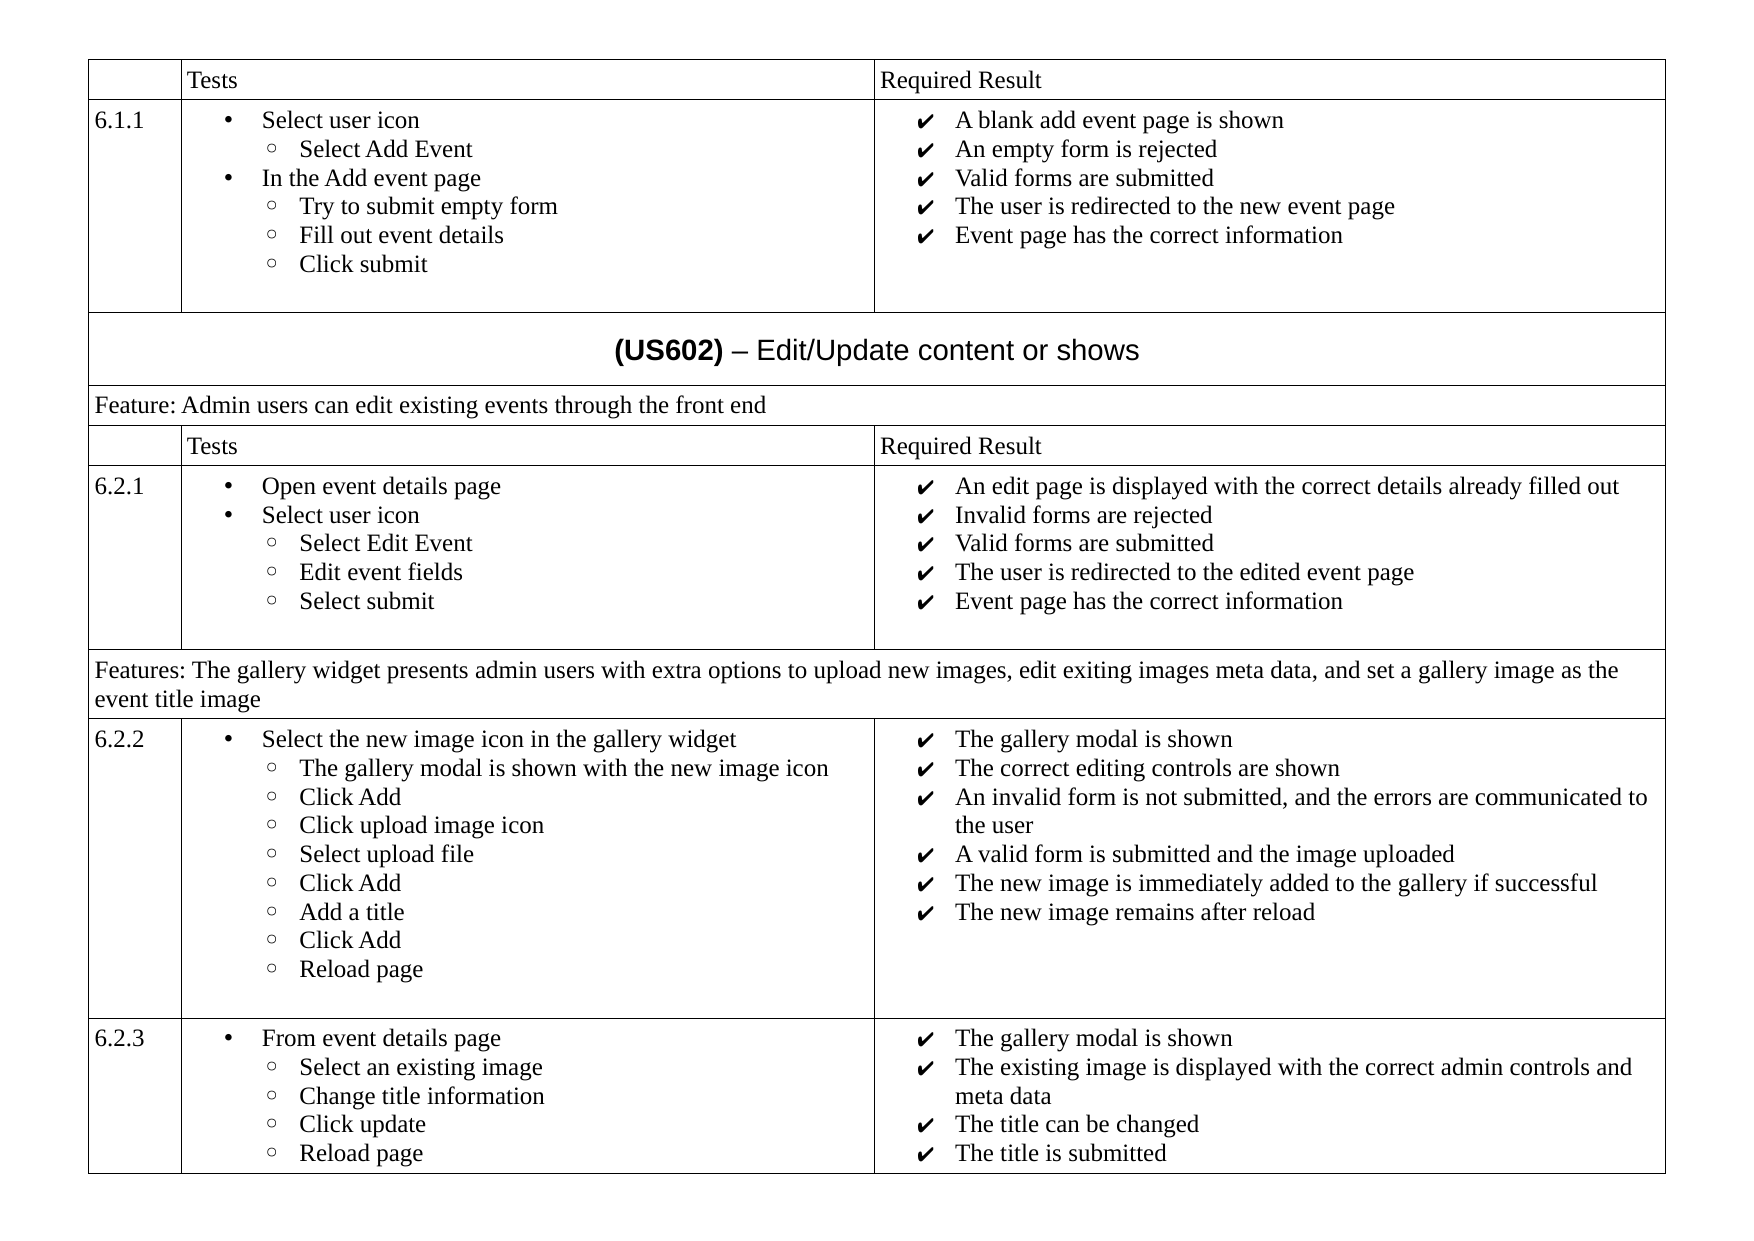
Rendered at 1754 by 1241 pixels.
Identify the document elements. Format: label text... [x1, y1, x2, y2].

table_cell A blank add event page is shown An empty form is rejected Valid forms are submitted The user is redirected to the new event page Event page has the correct information [875, 100, 1665, 312]
table_cell From event details page Select an existing image Change title information Click update Reload page [182, 1019, 874, 1173]
table_cell Features: The gallery widget presents admin users with extra options to upload new images, edit exiting images meta data, and set a gallery image as the event title image [89, 650, 1665, 718]
table_cell 6.2.1 [89, 466, 181, 649]
table_cell 6.1.1 [89, 100, 181, 312]
table_cell [89, 426, 181, 465]
table_cell [89, 60, 181, 99]
table_cell 6.2.2 [89, 719, 181, 1017]
table_cell Select user icon Select Add Event In the Add event page Try to submit empty form Fill out event details Click submit [182, 100, 874, 312]
table_cell The gallery modal is shown The existing image is displayed with the correct admin controls and meta data The title can be changed The title is submitted New title persists [875, 1019, 1665, 1173]
table_cell The gallery modal is shown The correct editing controls are shown An invalid form is not submitted, and the errors are communicated to the user A valid form is submitted and the image uploaded The new image is immediately added to the gallery if successful The new image remains after reload [875, 719, 1665, 1017]
table_cell Required Result [875, 426, 1665, 465]
table_cell Tests [182, 426, 874, 465]
table_cell Tests [182, 60, 874, 99]
table_cell An edit page is displayed with the correct details already filled out Invalid forms are rejected Valid forms are submitted The user is redirected to the edited event page Event page has the correct information [875, 466, 1665, 649]
table_cell Select the new image icon in the gallery widget The gallery modal is shown with the new image icon Click Add Click upload image icon Select upload file Click Add Add a title Click Add Reload page [182, 719, 874, 1017]
table_cell Required Result [875, 60, 1665, 99]
table_cell 6.2.3 [89, 1019, 181, 1173]
table_cell Feature: Admin users can edit existing events through the front end [89, 386, 1665, 425]
table_cell Open event details page Select user icon Select Edit Event Edit event fields Select submit [182, 466, 874, 649]
table_cell (US602) – Edit/Update content or shows [89, 313, 1665, 384]
